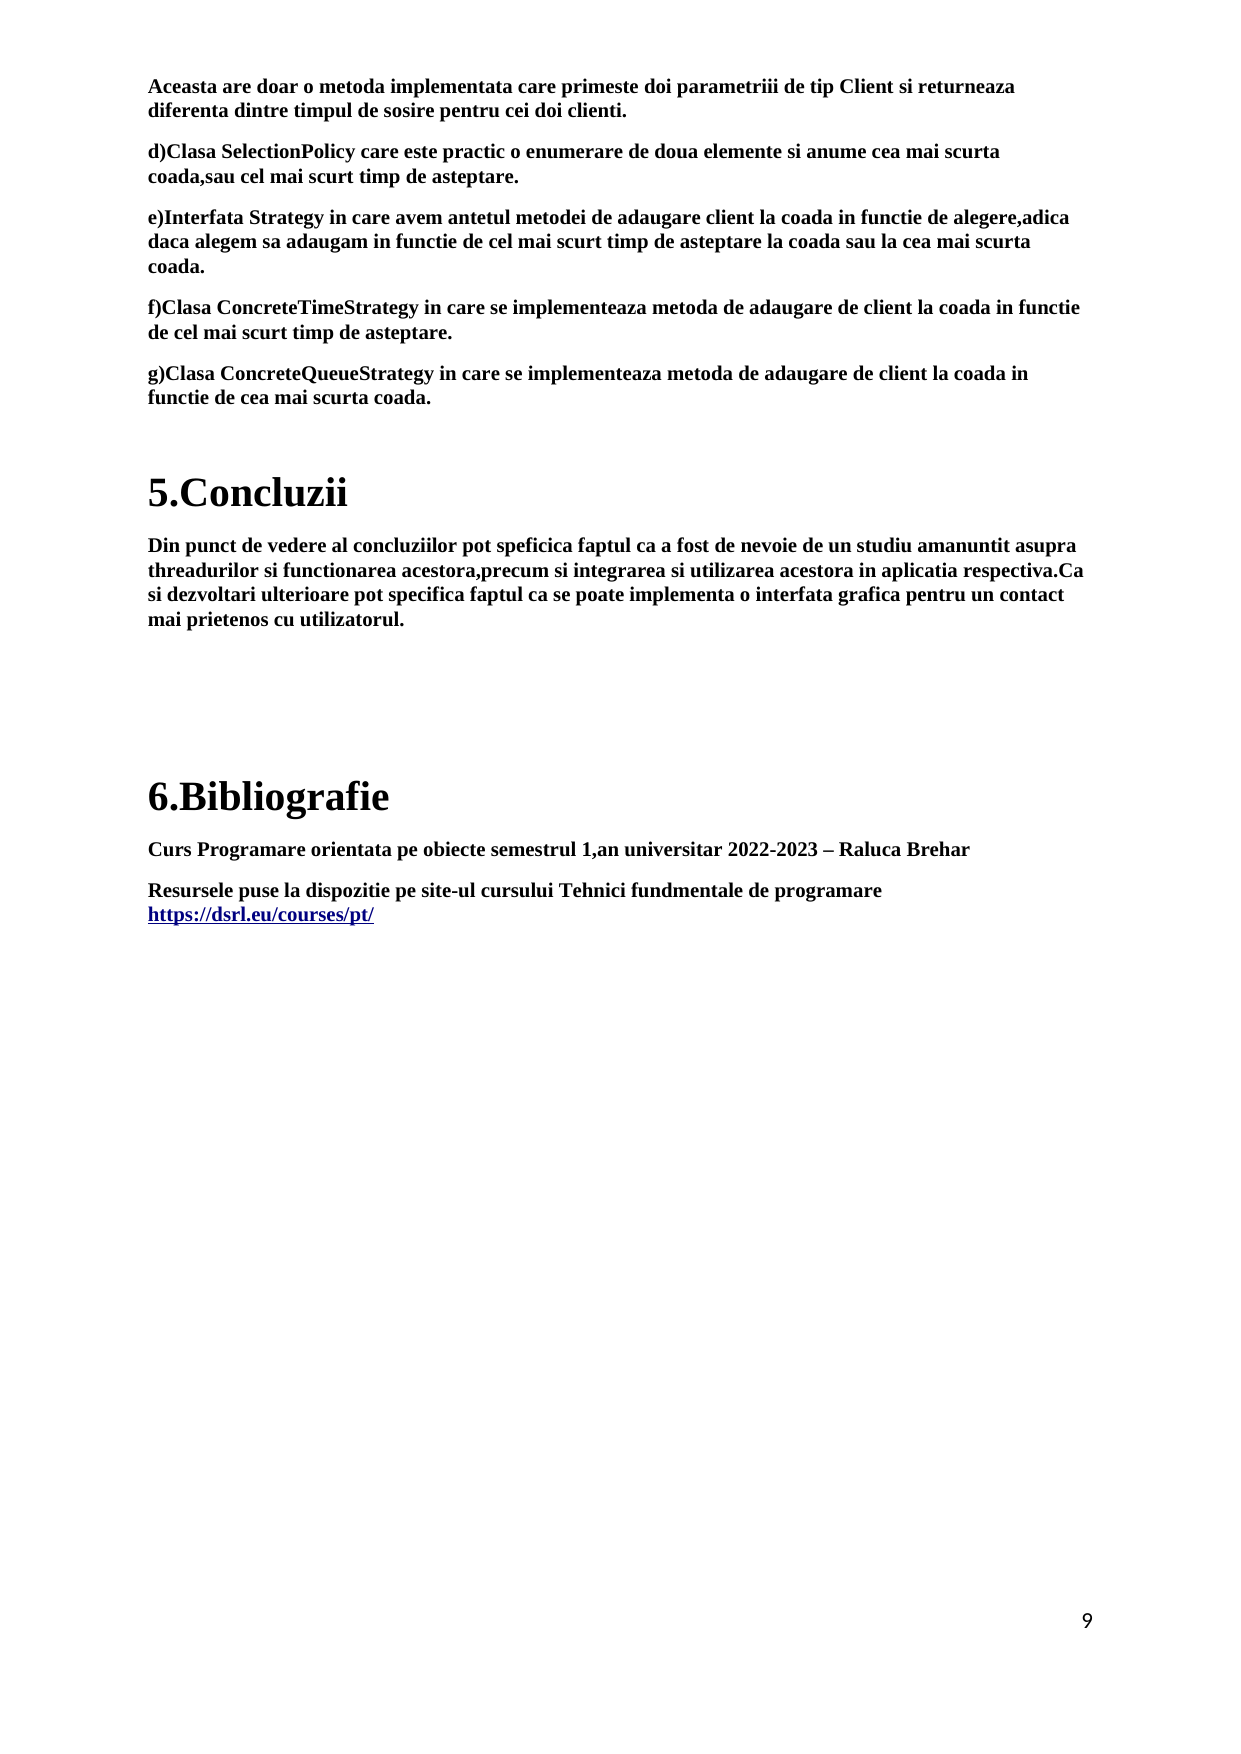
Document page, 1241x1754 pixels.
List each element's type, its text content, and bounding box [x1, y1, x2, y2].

text g)Clasa ConcreteQueueStrategy in care se implementeaza metoda de adaugare de client la coada in functie de cea mai scurta coada. [148, 361, 1093, 409]
text Din punct de vedere al concluziilor pot speficica faptul ca a fost de nevoie de un studiu amanuntit asupra threadurilor si functionarea acestora,precum si integrarea si utilizarea acestora in aplicatia respectiva.Ca si dezvoltari ulterioare pot specifica faptul ca se poate implementa o interfata grafica pentru un contact mai prietenos cu utilizatorul. [148, 533, 1093, 631]
text 6.Bibliografie [148, 771, 1093, 819]
text Resursele puse la dispozitie pe site-ul cursului Tehnici fundmentale de programare https://dsrl.eu/courses/pt/ [148, 878, 1093, 926]
text f)Clasa ConcreteTimeStrategy in care se implementeaza metoda de adaugare de client la coada in functie de cel mai scurt timp de asteptare. [148, 295, 1093, 344]
text e)Interfata Strategy in care avem antetul metodei de adaugare client la coada in functie de alegere,adica daca alegem sa adaugam in functie de cel mai scurt timp de asteptare la coada sau la cea mai scurta coada. [148, 205, 1093, 278]
text Aceasta are doar o metoda implementata care primeste doi parametriii de tip Client si returneaza diferenta dintre timpul de sosire pentru cei doi clienti. [148, 74, 1093, 122]
text Curs Programare orientata pe obiecte semestrul 1,an universitar 2022-2023 – Raluca Brehar [148, 837, 1093, 861]
text d)Clasa SelectionPolicy care este practic o enumerare de doua elemente si anume cea mai scurta coada,sau cel mai scurt timp de asteptare. [148, 139, 1093, 188]
text 5.Concluzii [148, 467, 1093, 515]
